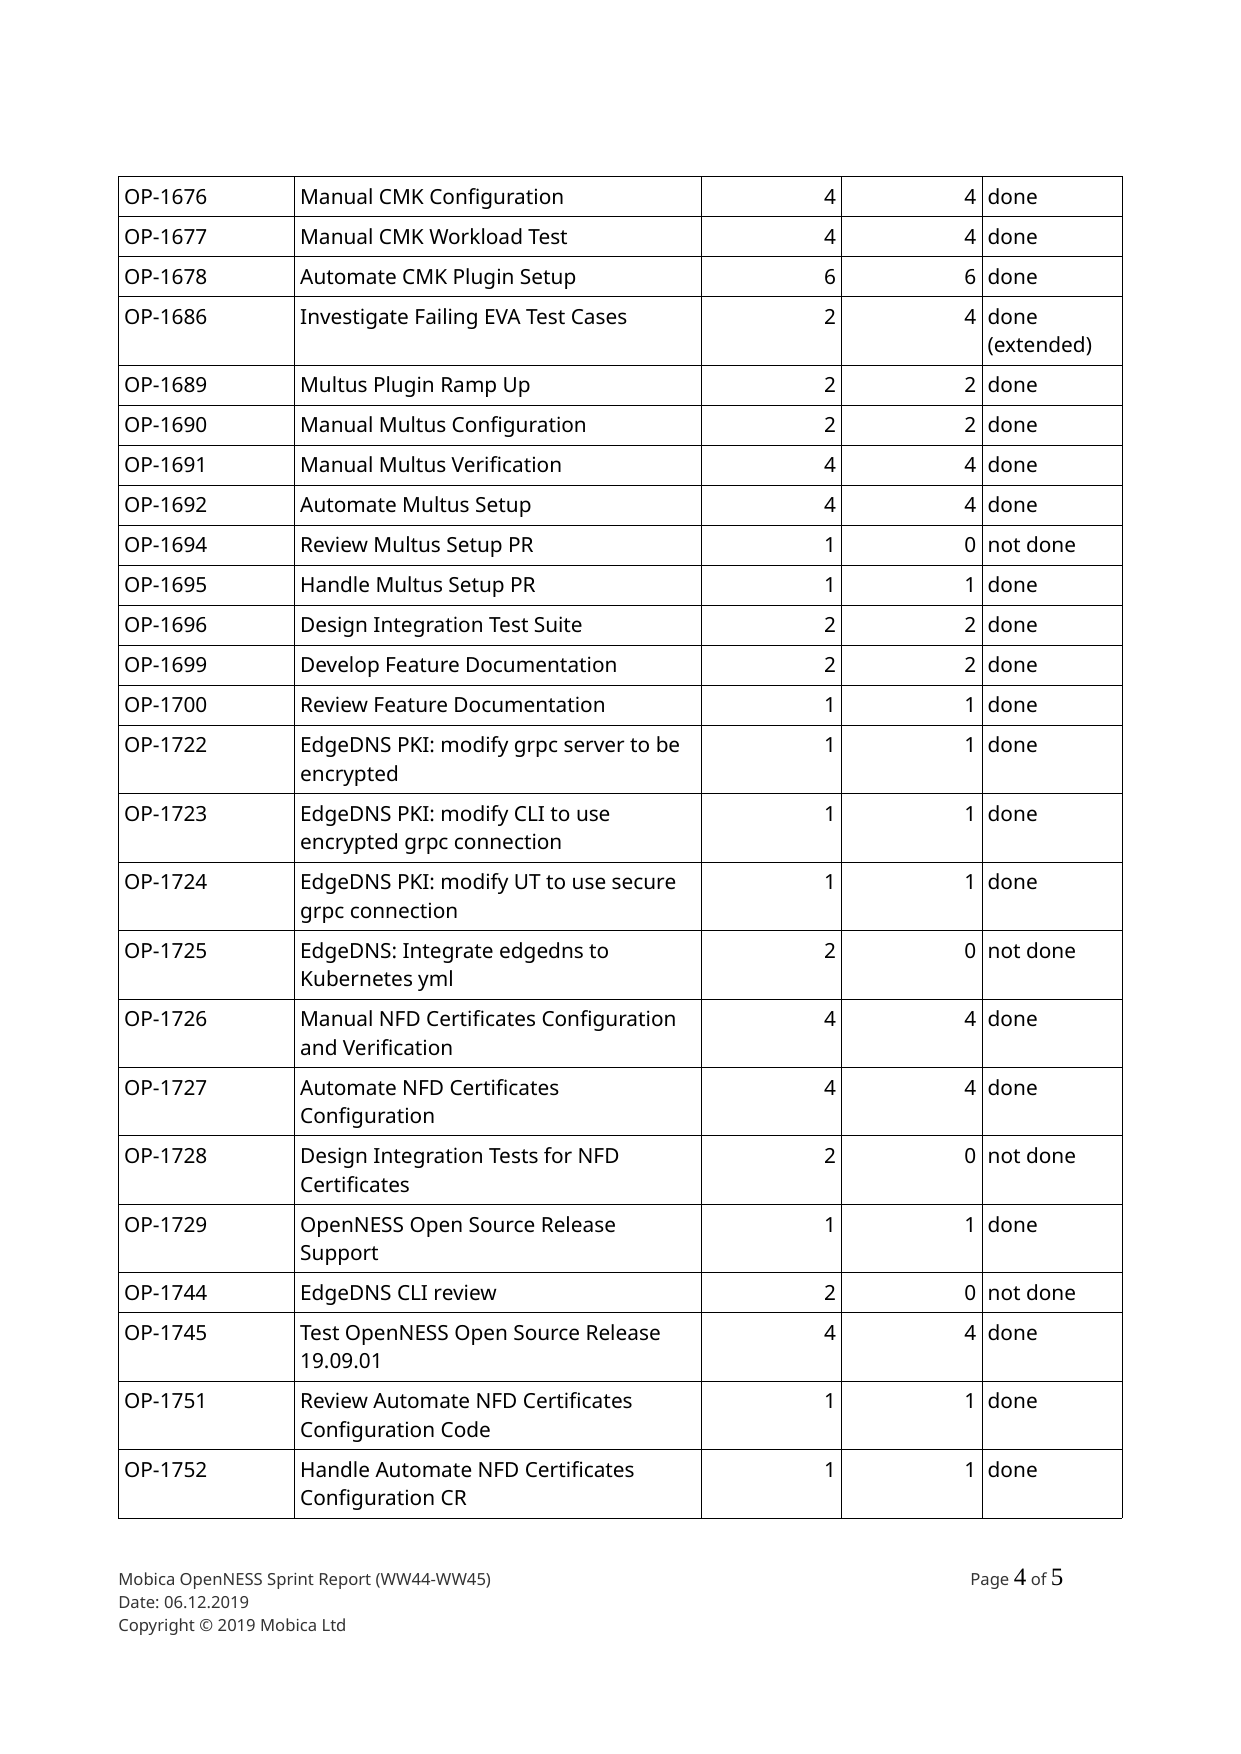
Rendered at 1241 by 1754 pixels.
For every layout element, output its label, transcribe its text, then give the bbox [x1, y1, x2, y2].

table_cell 4 [702, 1000, 841, 1067]
table_cell 1 [702, 686, 841, 725]
table_cell OP-1723 [119, 794, 294, 862]
table_cell OpenNESS Open Source Release Support [295, 1205, 701, 1272]
table_cell 4 [842, 486, 982, 525]
table_cell 0 [842, 526, 982, 565]
table_cell 1 [702, 566, 841, 605]
table_cell done [983, 566, 1122, 605]
table_cell 2 [842, 366, 982, 405]
table_cell 1 [702, 526, 841, 565]
table_cell 2 [702, 606, 841, 645]
table_cell 2 [702, 1273, 841, 1312]
table_cell not done [983, 526, 1122, 565]
table_cell 4 [702, 177, 841, 216]
table_cell Manual CMK Workload Test [295, 217, 701, 256]
table_cell OP-1745 [119, 1313, 294, 1381]
table_cell done [983, 1382, 1122, 1449]
table_cell EdgeDNS PKI: modify UT to use secure grpc connection [295, 863, 701, 930]
table_cell 1 [702, 863, 841, 930]
table_cell not done [983, 1136, 1122, 1204]
table_cell OP-1751 [119, 1382, 294, 1449]
table_cell done [983, 177, 1122, 216]
table_cell 4 [702, 1313, 841, 1381]
table_cell Design Integration Tests for NFD Certificates [295, 1136, 701, 1204]
table_cell Manual Multus Verification [295, 446, 701, 485]
table_cell 2 [702, 646, 841, 685]
table_cell 1 [842, 1382, 982, 1449]
table_cell 2 [842, 606, 982, 645]
table_cell Develop Feature Documentation [295, 646, 701, 685]
table_cell 1 [702, 1205, 841, 1272]
table_cell done [983, 217, 1122, 256]
table_cell done [983, 794, 1122, 862]
table_cell 1 [842, 1205, 982, 1272]
table_cell 1 [842, 686, 982, 725]
table_cell OP-1744 [119, 1273, 294, 1312]
table_cell Automate CMK Plugin Setup [295, 257, 701, 296]
table_cell done [983, 686, 1122, 725]
table_cell done [983, 1313, 1122, 1381]
table_cell done [983, 1450, 1122, 1518]
table_cell 1 [842, 1450, 982, 1518]
table_cell 0 [842, 1136, 982, 1204]
table_cell 0 [842, 931, 982, 998]
table_cell done (extended) [983, 297, 1122, 365]
table_cell OP-1694 [119, 526, 294, 565]
table_cell 2 [842, 646, 982, 685]
table_cell done [983, 366, 1122, 405]
table_cell OP-1699 [119, 646, 294, 685]
table_cell Review Automate NFD Certificates Configuration Code [295, 1382, 701, 1449]
table_cell done [983, 1205, 1122, 1272]
table_cell Handle Automate NFD Certificates Configuration CR [295, 1450, 701, 1518]
table_cell EdgeDNS: Integrate edgedns to Kubernetes yml [295, 931, 701, 998]
table_cell OP-1752 [119, 1450, 294, 1518]
table_cell 1 [702, 1450, 841, 1518]
table_cell Investigate Failing EVA Test Cases [295, 297, 701, 365]
table_cell 1 [842, 566, 982, 605]
table_cell 4 [702, 1068, 841, 1135]
table_cell 2 [702, 366, 841, 405]
table_cell 4 [702, 486, 841, 525]
table_cell OP-1700 [119, 686, 294, 725]
table_cell OP-1727 [119, 1068, 294, 1135]
table_cell 1 [702, 726, 841, 793]
table_cell OP-1696 [119, 606, 294, 645]
table_cell Manual NFD Certificates Configuration and Verification [295, 1000, 701, 1067]
table_cell Design Integration Test Suite [295, 606, 701, 645]
table_cell EdgeDNS PKI: modify CLI to use encrypted grpc connection [295, 794, 701, 862]
table_cell done [983, 486, 1122, 525]
table_cell done [983, 606, 1122, 645]
table_cell OP-1724 [119, 863, 294, 930]
table_cell OP-1690 [119, 406, 294, 445]
table_cell 4 [842, 217, 982, 256]
table_cell 1 [702, 1382, 841, 1449]
table_cell OP-1689 [119, 366, 294, 405]
table_cell 4 [842, 1000, 982, 1067]
table_cell OP-1691 [119, 446, 294, 485]
table_cell OP-1728 [119, 1136, 294, 1204]
table_cell 0 [842, 1273, 982, 1312]
table_cell not done [983, 1273, 1122, 1312]
table_cell 2 [702, 931, 841, 998]
table_cell OP-1695 [119, 566, 294, 605]
table_cell Test OpenNESS Open Source Release 19.09.01 [295, 1313, 701, 1381]
table_cell OP-1726 [119, 1000, 294, 1067]
table_cell done [983, 406, 1122, 445]
table_cell 2 [842, 406, 982, 445]
table_cell Review Multus Setup PR [295, 526, 701, 565]
table_cell OP-1677 [119, 217, 294, 256]
table_cell Multus Plugin Ramp Up [295, 366, 701, 405]
table_cell 6 [702, 257, 841, 296]
table_cell 2 [702, 406, 841, 445]
table_cell OP-1722 [119, 726, 294, 793]
table_cell 1 [842, 794, 982, 862]
table_cell done [983, 1000, 1122, 1067]
table_cell 4 [842, 1068, 982, 1135]
table_cell 4 [842, 297, 982, 365]
table_cell 4 [842, 446, 982, 485]
table_cell done [983, 863, 1122, 930]
table_cell done [983, 446, 1122, 485]
table_cell done [983, 646, 1122, 685]
table_cell OP-1686 [119, 297, 294, 365]
table_cell Manual Multus Configuration [295, 406, 701, 445]
table_cell 6 [842, 257, 982, 296]
table_cell OP-1678 [119, 257, 294, 296]
table_cell done [983, 726, 1122, 793]
table_cell Manual CMK Configuration [295, 177, 701, 216]
table_cell 1 [842, 726, 982, 793]
table_cell Handle Multus Setup PR [295, 566, 701, 605]
table_cell 4 [702, 446, 841, 485]
table_cell 1 [842, 863, 982, 930]
table_cell EdgeDNS CLI review [295, 1273, 701, 1312]
table_cell done [983, 1068, 1122, 1135]
table_cell OP-1725 [119, 931, 294, 998]
table_cell OP-1692 [119, 486, 294, 525]
table_cell Automate Multus Setup [295, 486, 701, 525]
table_cell OP-1729 [119, 1205, 294, 1272]
table_cell 4 [842, 177, 982, 216]
table_cell 2 [702, 1136, 841, 1204]
table_cell EdgeDNS PKI: modify grpc server to be encrypted [295, 726, 701, 793]
table_cell Automate NFD Certificates Configuration [295, 1068, 701, 1135]
table_cell 2 [702, 297, 841, 365]
table_cell OP-1676 [119, 177, 294, 216]
table_cell 1 [702, 794, 841, 862]
table_cell Review Feature Documentation [295, 686, 701, 725]
table_cell not done [983, 931, 1122, 998]
table_cell 4 [702, 217, 841, 256]
table_cell 4 [842, 1313, 982, 1381]
table_cell done [983, 257, 1122, 296]
